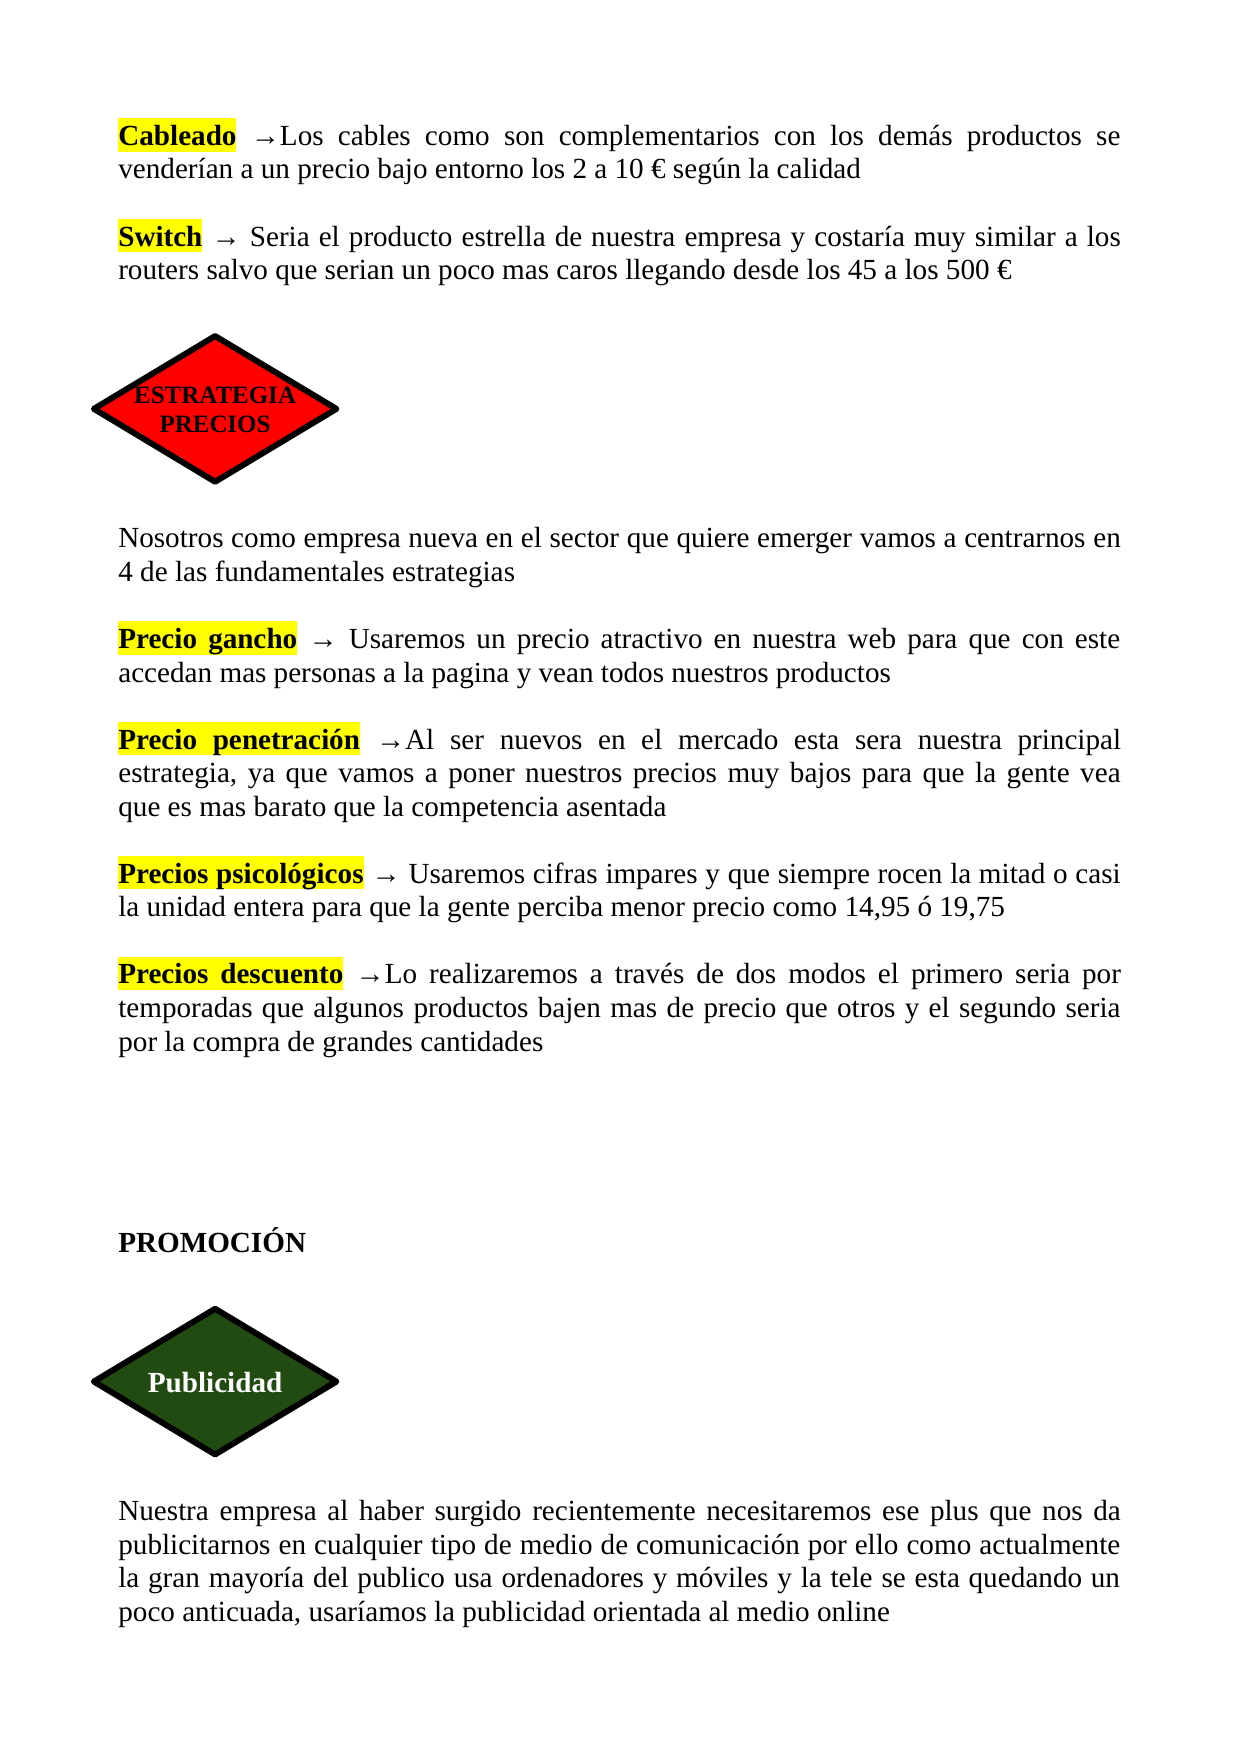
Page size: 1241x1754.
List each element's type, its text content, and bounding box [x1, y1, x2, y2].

text Switch → Seria el producto estrella de nuestra empresa y costaría muy similar a los routers salvo que serian un poco mas caros llegando desde los 45 a los 500 € [118, 219, 1122, 286]
text Nosotros como empresa nueva en el sector que quiere emerger vamos a centrarnos en 4 de las fundamentales estrategias [118, 521, 1122, 588]
text PROMOCIÓN [118, 1225, 1122, 1258]
text Cableado →Los cables como son complementarios con los demás productos se venderían a un precio bajo entorno los 2 a 10 € según la calidad [118, 118, 1122, 185]
text Precio penetración →Al ser nuevos en el mercado esta sera nuestra principal estrategia, ya que vamos a poner nuestros precios muy bajos para que la gente vea que es mas barato que la competencia asentada [118, 722, 1122, 822]
text Precios descuento →Lo realizaremos a través de dos modos el primero seria por temporadas que algunos productos bajen mas de precio que otros y el segundo seria por la compra de grandes cantidades [118, 957, 1122, 1057]
text Precio gancho → Usaremos un precio atractivo en nuestra web para que con este accedan mas personas a la pagina y vean todos nuestros productos [118, 621, 1122, 688]
text Precios psicológicos → Usaremos cifras impares y que siempre rocen la mitad o casi la unidad entera para que la gente perciba menor precio como 14,95 ó 19,75 [118, 856, 1122, 923]
text Nuestra empresa al haber surgido recientemente necesitaremos ese plus que nos da publicitarnos en cualquier tipo de medio de comunicación por ello como actualmente la gran mayoría del publico usa ordenadores y móviles y la tele se esta quedando un poco anticuada, usaríamos la publicidad orientada al medio online [118, 1493, 1122, 1627]
